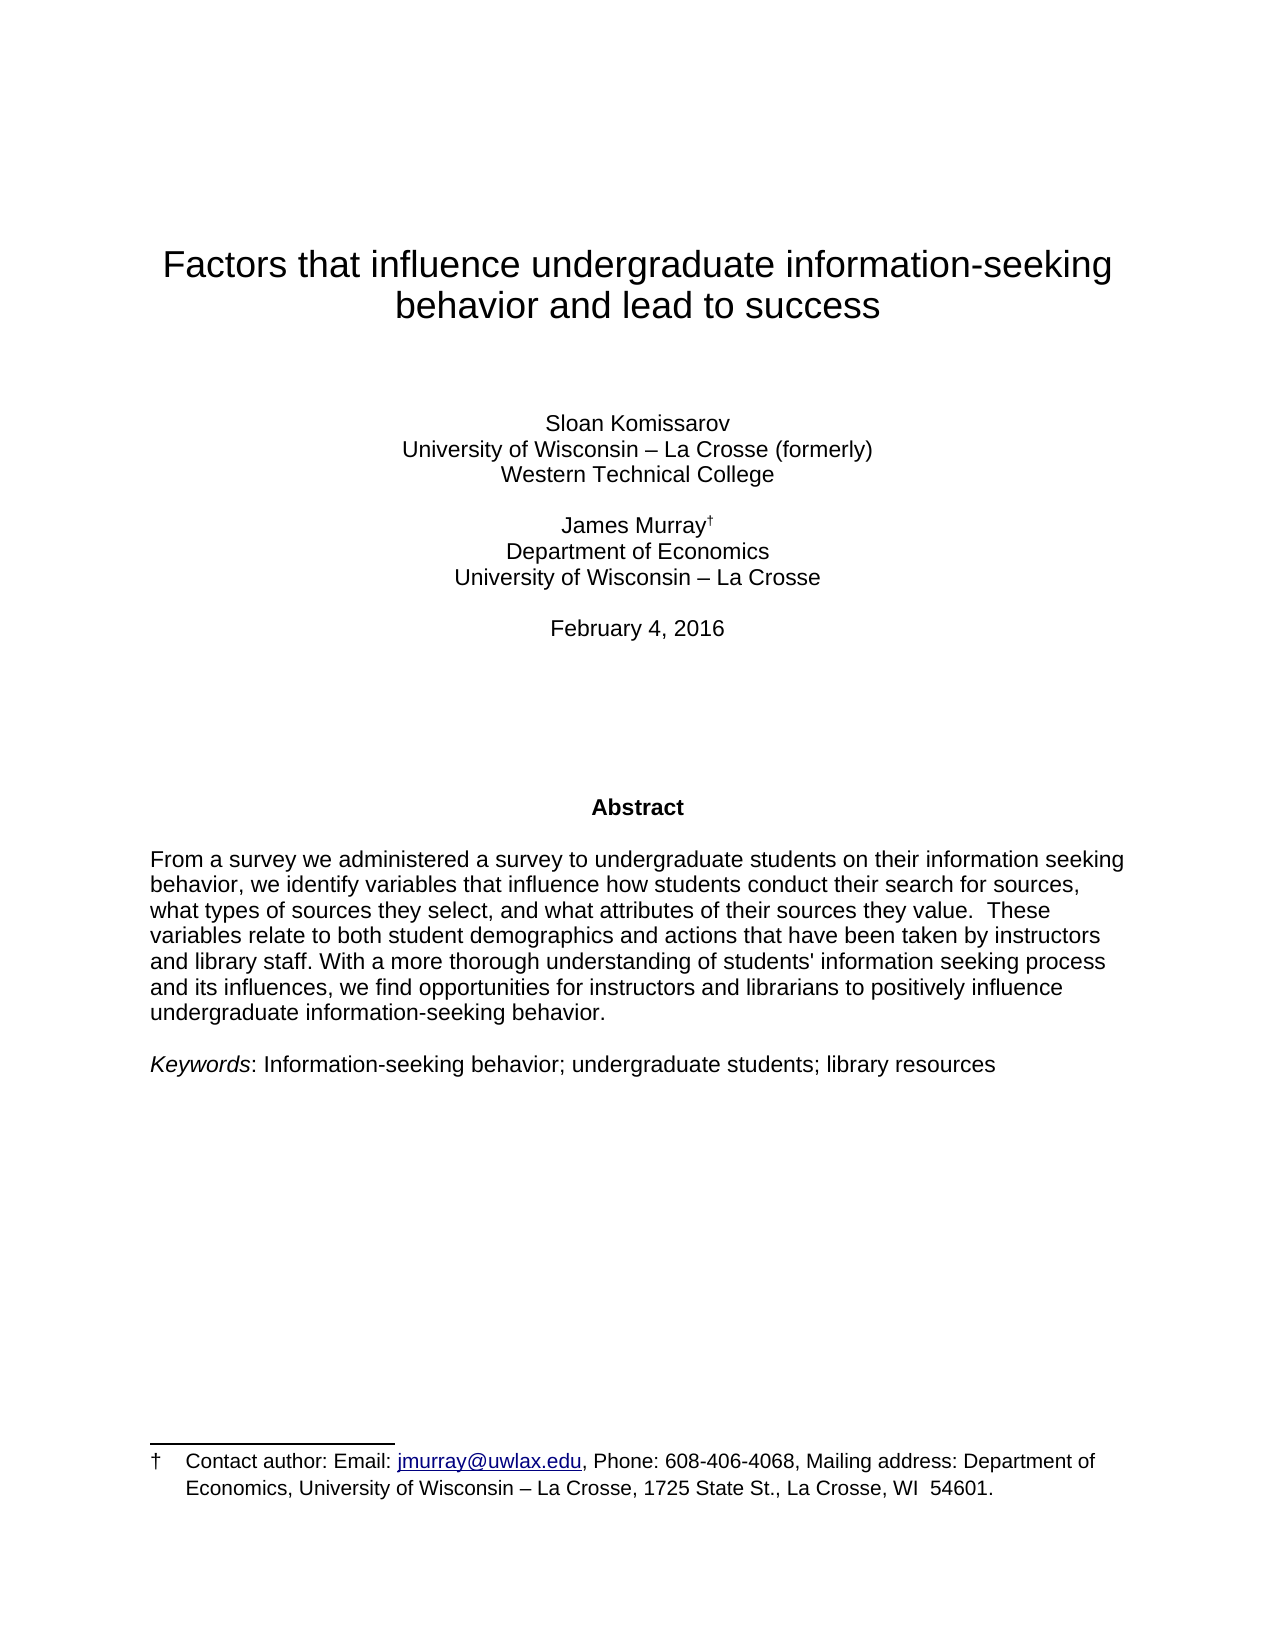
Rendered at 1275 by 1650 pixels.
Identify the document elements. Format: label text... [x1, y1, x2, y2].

text James Murray [150, 513, 1125, 539]
text From a survey we administered a survey to undergraduate students on their information seeking behavior, we identify variables that influence how students conduct their search for sources, what types of sources they select, and what attributes of their sources they value. These variables relate to both student demographics and actions that have been taken by instructors and library staff. With a more thorough understanding of students' information seeking process and its influences, we find opportunities for instructors and librarians to positively influence undergraduate information-seeking behavior. [150, 846, 1125, 1026]
text University of Wisconsin – La Crosse [150, 564, 1125, 590]
text Factors that influence undergraduate information-seeking behavior and lead to success [150, 243, 1125, 327]
text Abstract [150, 795, 1125, 821]
text February 4, 2016 [150, 616, 1125, 641]
text Western Technical College [150, 462, 1125, 487]
text Contact author: Email: jmurray@uwlax.edu, Phone: 608-406-4068, Mailing address: Department of Economics, University of Wisconsin – La Crosse, 1725 State St., La Crosse, WI 54601. [150, 1450, 1125, 1500]
text Keywords: Information-seeking behavior; undergraduate students; library resources [150, 1051, 1125, 1077]
text Department of Economics [150, 539, 1125, 564]
text Sloan Komissarov [150, 411, 1125, 436]
text University of Wisconsin – La Crosse (formerly) [150, 436, 1125, 462]
